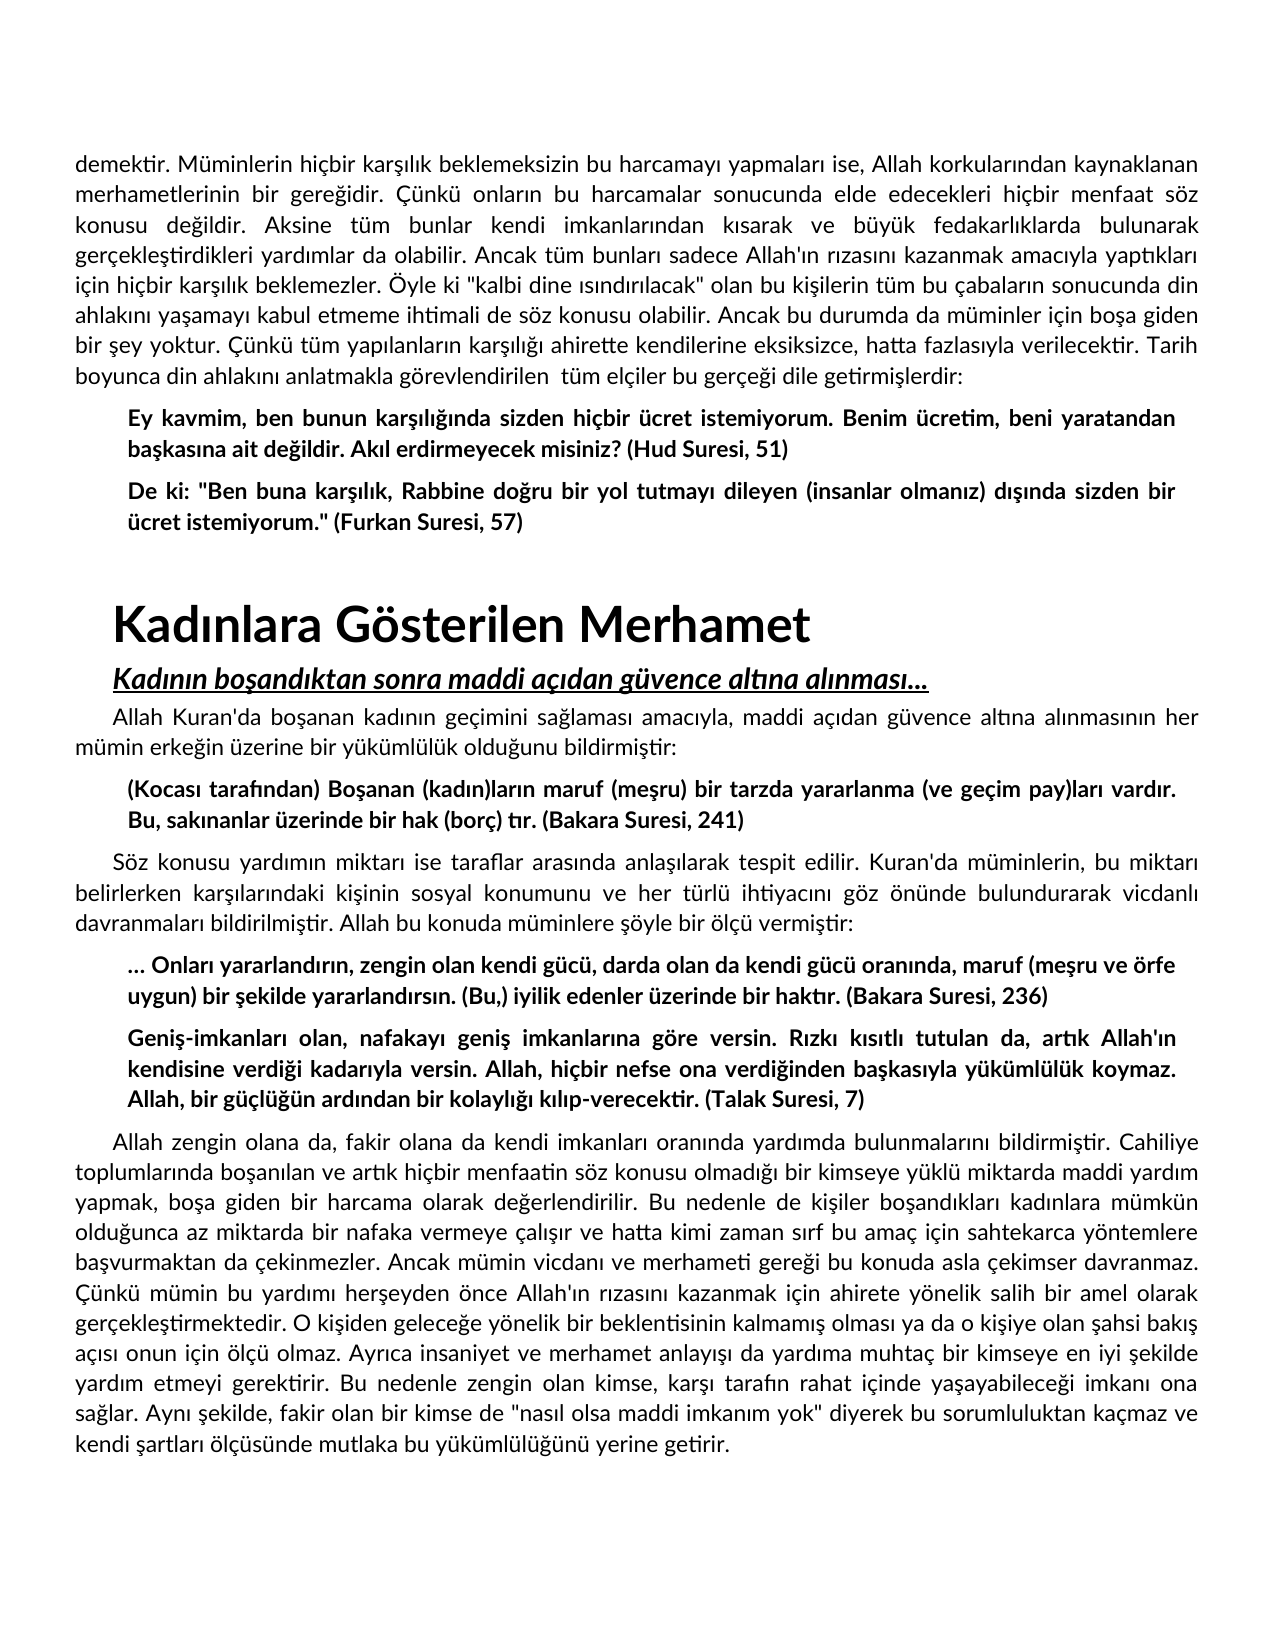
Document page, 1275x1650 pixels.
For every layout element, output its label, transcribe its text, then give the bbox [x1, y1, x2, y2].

text demektir. Müminlerin hiçbir karşılık beklemeksizin bu harcamayı yapmaları ise, Allah korkularından kaynaklanan merhametlerinin bir gereğidir. Çünkü onların bu harcamalar sonucunda elde edecekleri hiçbir menfaat söz konusu değildir. Aksine tüm bunlar kendi imkanlarından kısarak ve büyük fedakarlıklarda bulunarak gerçekleştirdikleri yardımlar da olabilir. Ancak tüm bunları sadece Allah'ın rızasını kazanmak amacıyla yaptıkları için hiçbir karşılık beklemezler. Öyle ki "kalbi dine ısındırılacak" olan bu kişilerin tüm bu çabaların sonucunda din ahlakını yaşamayı kabul etmeme ihtimali de söz konusu olabilir. Ancak bu durumda da müminler için boşa giden bir şey yoktur. Çünkü tüm yapılanların karşılığı ahirette kendilerine eksiksizce, hatta fazlasıyla verilecektir. Tarih boyunca din ahlakını anlatmakla görevlendirilen tüm elçiler bu gerçeği dile getirmişlerdir: [75, 150, 1200, 389]
text Allah Kuran'da boşanan kadının geçimini sağlaması amacıyla, maddi açıdan güvence altına alınmasının her mümin erkeğin üzerine bir yükümlülük olduğunu bildirmiştir: [75, 702, 1200, 760]
text Söz konusu yardımın miktarı ise taraflar arasında anlaşılarak tespit edilir. Kuran'da müminlerin, bu miktarı belirlerken karşılarındaki kişinin sosyal konumunu ve her türlü ihtiyacını göz önünde bulundurarak vicdanlı davranmaları bildirilmiştir. Allah bu konuda müminlere şöyle bir ölçü vermiştir: [75, 848, 1200, 936]
text … Onları yararlandırın, zengin olan kendi gücü, darda olan da kendi gücü oranında, maruf (meşru ve örfe uygun) bir şekilde yararlandırsın. (Bu,) iyilik edenler üzerinde bir haktır. (Bakara Suresi, 236) [127, 951, 1177, 1009]
text Allah zengin olana da, fakir olana da kendi imkanları oranında yardımda bulunmalarını bildirmiştir. Cahiliye toplumlarında boşanılan ve artık hiçbir menfaatin söz konusu olmadığı bir kimseye yüklü miktarda maddi yardım yapmak, boşa giden bir harcama olarak değerlendirilir. Bu nedenle de kişiler boşandıkları kadınlara mümkün olduğunca az miktarda bir nafaka vermeye çalışır ve hatta kimi zaman sırf bu amaç için sahtekarca yöntemlere başvurmaktan da çekinmezler. Ancak mümin vicdanı ve merhameti gereği bu konuda asla çekimser davranmaz. Çünkü mümin bu yardımı herşeyden önce Allah'ın rızasını kazanmak için ahirete yönelik salih bir amel olarak gerçekleştirmektedir. O kişiden geleceğe yönelik bir beklentisinin kalmamış olması ya da o kişiye olan şahsi bakış açısı onun için ölçü olmaz. Ayrıca insaniyet ve merhamet anlayışı da yardıma muhtaç bir kimseye en iyi şekilde yardım etmeyi gerektirir. Bu nedenle zengin olan kimse, karşı tarafın rahat içinde yaşayabileceği imkanı ona sağlar. Aynı şekilde, fakir olan bir kimse de "nasıl olsa maddi imkanım yok" diyerek bu sorumluluktan kaçmaz ve kendi şartları ölçüsünde mutlaka bu yükümlülüğünü yerine getirir. [75, 1127, 1200, 1457]
text Ey kavmim, ben bunun karşılığında sizden hiçbir ücret istemiyorum. Benim ücretim, beni yaratandan başkasına ait değildir. Akıl erdirmeyecek misiniz? (Hud Suresi, 51) [127, 404, 1177, 462]
subtitle Kadınlara Gösterilen Merhamet [112, 593, 1200, 653]
text (Kocası tarafından) Boşanan (kadın)ların maruf (meşru) bir tarzda yararlanma (ve geçim pay)ları vardır. Bu, sakınanlar üzerinde bir hak (borç) tır. (Bakara Suresi, 241) [127, 775, 1177, 833]
text Geniş-imkanları olan, nafakayı geniş imkanlarına göre versin. Rızkı kısıtlı tutulan da, artık Allah'ın kendisine verdiği kadarıyla versin. Allah, hiçbir nefse ona verdiğinden başkasıyla yükümlülük koymaz. Allah, bir güçlüğün ardından bir kolaylığı kılıp-verecektir. (Talak Suresi, 7) [127, 1024, 1177, 1112]
text De ki: "Ben buna karşılık, Rabbine doğru bir yol tutmayı dileyen (insanlar olmanız) dışında sizden bir ücret istemiyorum." (Furkan Suresi, 57) [127, 477, 1177, 535]
subtitle Kadının boşandıktan sonra maddi açıdan güvence altına alınması... [112, 661, 1200, 696]
